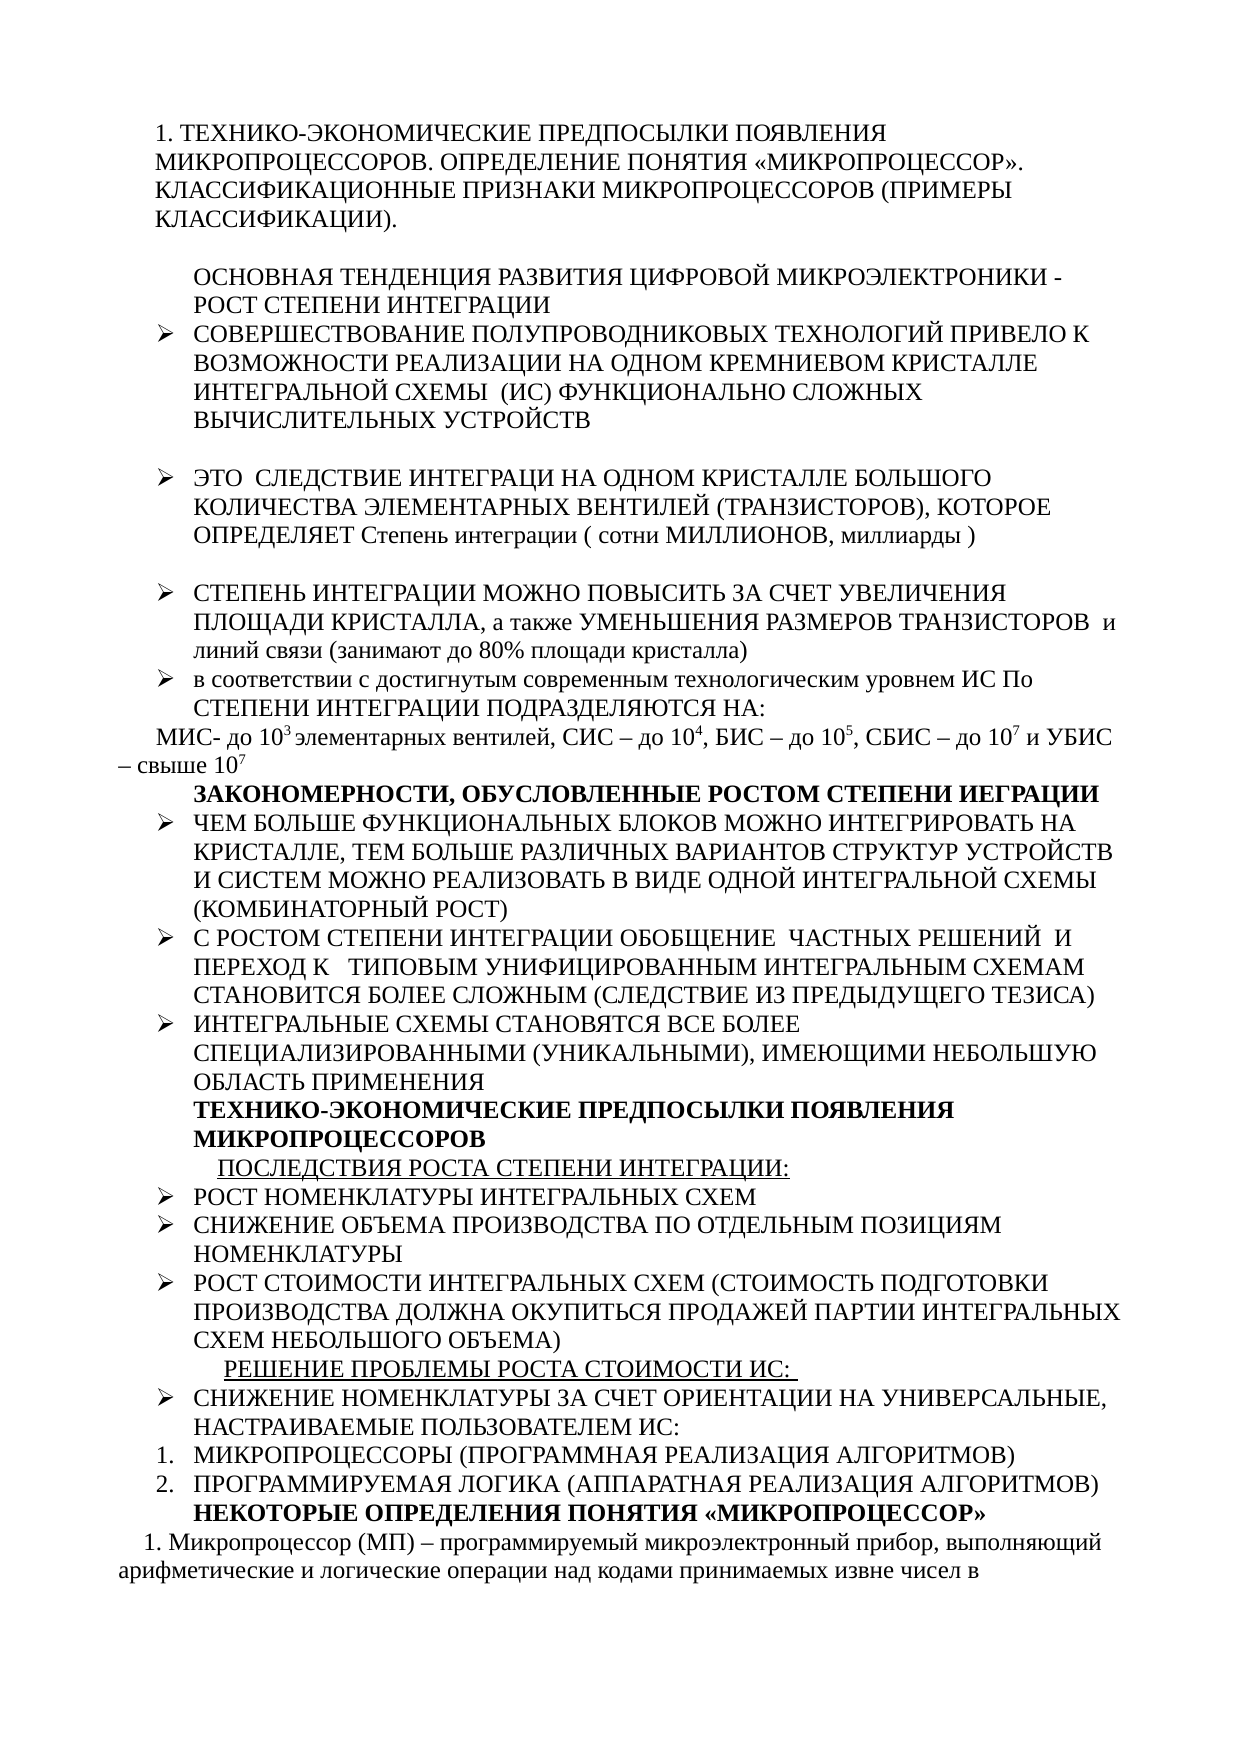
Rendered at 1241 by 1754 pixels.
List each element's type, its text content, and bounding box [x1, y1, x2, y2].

list РОСТ СТОИМОСТИ ИНТЕГРАЛЬНЫХ СХЕМ (СТОИМОСТЬ ПОДГОТОВКИ ПРОИЗВОДСТВА ДОЛЖНА ОКУПИТЬСЯ ПРОДАЖЕЙ ПАРТИИ ИНТЕГРАЛЬНЫХ СХЕМ НЕБОЛЬШОГО ОБЪЕМА) [156, 1268, 1122, 1354]
list СОВЕРШЕСТВОВАНИЕ ПОЛУПРОВОДНИКОВЫХ ТЕХНОЛОГИЙ ПРИВЕЛО К ВОЗМОЖНОСТИ РЕАЛИЗАЦИИ НА ОДНОМ КРЕМНИЕВОМ КРИСТАЛЛЕ ИНТЕГРАЛЬНОЙ СХЕМЫ (ИС) ФУНКЦИОНАЛЬНО СЛОЖНЫХ ВЫЧИСЛИТЕЛЬНЫХ УСТРОЙСТВ [156, 319, 1122, 434]
text ЗАКОНОМЕРНОСТИ, ОБУСЛОВЛЕННЫЕ РОСТОМ СТЕПЕНИ ИЕГРАЦИИ [193, 779, 1122, 808]
list МИКРОПРОЦЕССОРЫ (ПРОГРАММНАЯ РЕАЛИЗАЦИЯ АЛГОРИТМОВ) [156, 1441, 1122, 1469]
text МИС- до 103 элементарных вентилей, СИС – до 104, БИС – до 105, СБИС – до 107 и УБИС – свыше 107 [118, 722, 1122, 779]
list С РОСТОМ СТЕПЕНИ ИНТЕГРАЦИИ ОБОБЩЕНИЕ ЧАСТНЫХ РЕШЕНИЙ И ПЕРЕХОД К ТИПОВЫМ УНИФИЦИРОВАННЫМ ИНТЕГРАЛЬНЫМ СХЕМАМ СТАНОВИТСЯ БОЛЕЕ СЛОЖНЫМ (СЛЕДСТВИЕ ИЗ ПРЕДЫДУЩЕГО ТЕЗИСА) [156, 923, 1122, 1009]
text ПОСЛЕДСТВИЯ РОСТА СТЕПЕНИ ИНТЕГРАЦИИ: [118, 1153, 1122, 1182]
list 1. ТЕХНИКО-ЭКОНОМИЧЕСКИЕ ПРЕДПОСЫЛКИ ПОЯВЛЕНИЯ МИКРОПРОЦЕССОРОВ. ОПРЕДЕЛЕНИЕ ПОНЯТИЯ «МИКРОПРОЦЕССОР». КЛАССИФИКАЦИОННЫЕ ПРИЗНАКИ МИКРОПРОЦЕССОРОВ (ПРИМЕРЫ КЛАССИФИКАЦИИ). [117, 118, 1122, 233]
text 1. Микропроцессор (МП) – программируемый микроэлектронный прибор, выполняющий арифметические и логические операции над кодами принимаемых извне чисел в [118, 1527, 1122, 1584]
text РЕШЕНИЕ ПРОБЛЕМЫ РОСТА СТОИМОСТИ ИС: [118, 1354, 1122, 1383]
text ТЕХНИКО-ЭКОНОМИЧЕСКИЕ ПРЕДПОСЫЛКИ ПОЯВЛЕНИЯ МИКРОПРОЦЕССОРОВ [193, 1096, 1122, 1153]
list ИНТЕГРАЛЬНЫЕ СХЕМЫ СТАНОВЯТСЯ ВСЕ БОЛЕЕ СПЕЦИАЛИЗИРОВАННЫМИ (УНИКАЛЬНЫМИ), ИМЕЮЩИМИ НЕБОЛЬШУЮ ОБЛАСТЬ ПРИМЕНЕНИЯ [156, 1009, 1122, 1096]
list в соответствии с достигнутым современным технологическим уровнем ИС По СТЕПЕНИ ИНТЕГРАЦИИ ПОДРАЗДЕЛЯЮТСЯ НА: [156, 664, 1122, 722]
list ЭТО СЛЕДСТВИЕ ИНТЕГРАЦИ НА ОДНОМ КРИСТАЛЛЕ БОЛЬШОГО КОЛИЧЕСТВА ЭЛЕМЕНТАРНЫХ ВЕНТИЛЕЙ (ТРАНЗИСТОРОВ), КОТОРОЕ ОПРЕДЕЛЯЕТ Степень интеграции ( сотни МИЛЛИОНОВ, миллиарды ) [156, 463, 1122, 549]
list СТЕПЕНЬ ИНТЕГРАЦИИ МОЖНО ПОВЫСИТЬ ЗА СЧЕТ УВЕЛИЧЕНИЯ ПЛОЩАДИ КРИСТАЛЛА, а также УМЕНЬШЕНИЯ РАЗМЕРОВ ТРАНЗИСТОРОВ и линий связи (занимают до 80% площади кристалла) [156, 578, 1122, 664]
list ЧЕМ БОЛЬШЕ ФУНКЦИОНАЛЬНЫХ БЛОКОВ МОЖНО ИНТЕГРИРОВАТЬ НА КРИСТАЛЛЕ, ТЕМ БОЛЬШЕ РАЗЛИЧНЫХ ВАРИАНТОВ СТРУКТУР УСТРОЙСТВ И СИСТЕМ МОЖНО РЕАЛИЗОВАТЬ В ВИДЕ ОДНОЙ ИНТЕГРАЛЬНОЙ СХЕМЫ (КОМБИНАТОРНЫЙ РОСТ) [156, 808, 1122, 923]
text НЕКОТОРЫЕ Определения понятия «МИКРОПРОЦЕССОР» [193, 1498, 1122, 1527]
list СНИЖЕНИЕ ОБЪЕМА ПРОИЗВОДСТВА ПО ОТДЕЛЬНЫМ ПОЗИЦИЯМ НОМЕНКЛАТУРЫ [156, 1211, 1122, 1268]
list ПРОГРАММИРУЕМАЯ ЛОГИКА (АППАРАТНАЯ РЕАЛИЗАЦИЯ АЛГОРИТМОВ) [156, 1469, 1122, 1498]
list СНИЖЕНИЕ НОМЕНКЛАТУРЫ ЗА СЧЕТ ОРИЕНТАЦИИ НА УНИВЕРСАЛЬНЫЕ, НАСТРАИВАЕМЫЕ ПОЛЬЗОВАТЕЛЕМ ИС: [156, 1383, 1122, 1441]
list РОСТ НОМЕНКЛАТУРЫ ИНТЕГРАЛЬНЫХ СХЕМ [156, 1182, 1122, 1211]
text ОСНОВНАЯ ТЕНДЕНЦИЯ РАЗВИТИЯ ЦИФРОВОЙ МИКРОЭЛЕКТРОНИКИ - РОСТ СТЕПЕНИ ИНТЕГРАЦИИ [193, 262, 1122, 319]
